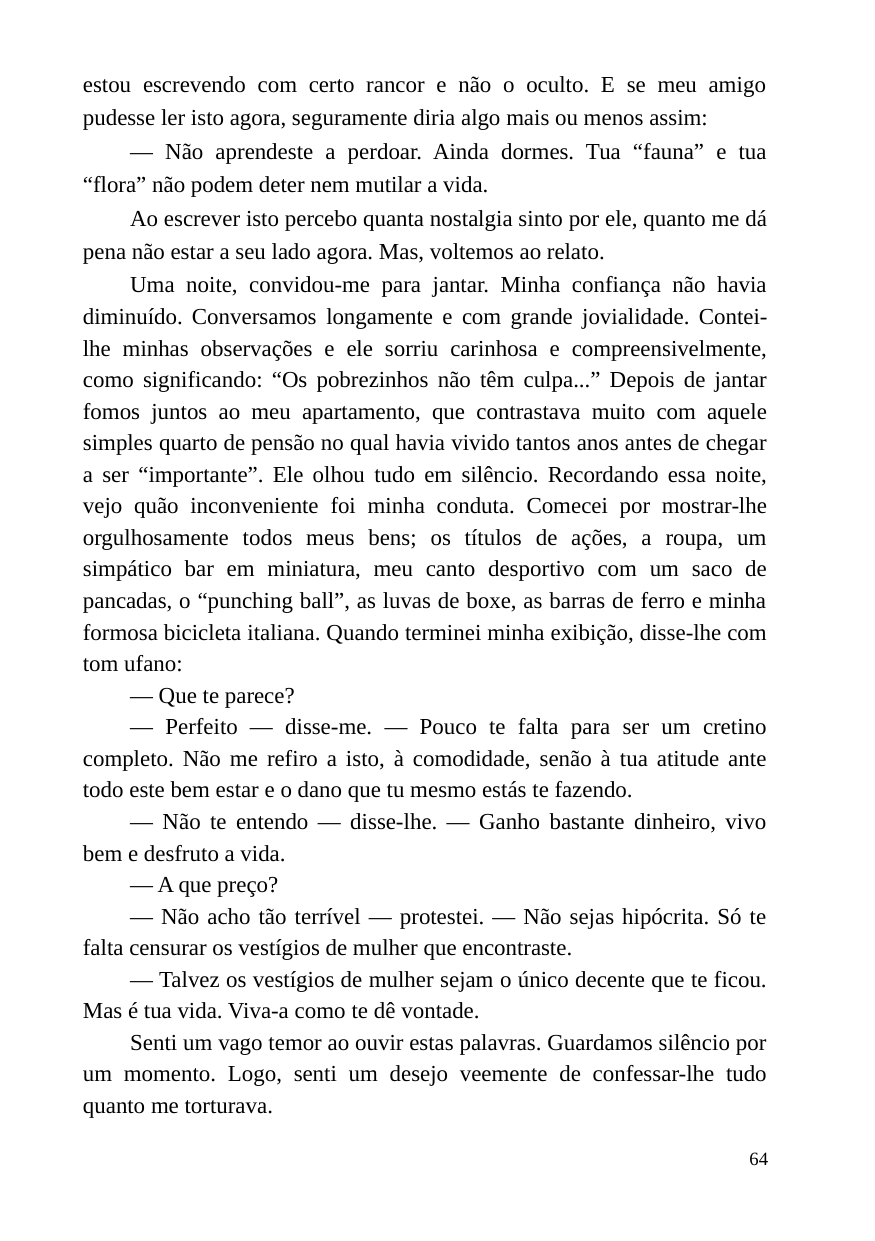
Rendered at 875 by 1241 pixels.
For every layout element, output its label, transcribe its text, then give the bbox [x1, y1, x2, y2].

text estou escrevendo com certo rancor e não o oculto. E se meu amigo pudesse ler isto agora, seguramente diria algo mais ou menos assim: [83, 71, 768, 131]
text — Perfeito — disse-me. — Pouco te falta para ser um cretino completo. Não me refiro a isto, à comodidade, senão à tua atitude ante todo este bem estar e o dano que tu mesmo estás te fazendo. [83, 713, 768, 803]
text — A que preço? [83, 871, 768, 897]
text — Não te entendo — disse-lhe. — Ganho bastante dinheiro, vivo bem e desfruto a vida. [83, 808, 768, 866]
text Senti um vago temor ao ouvir estas palavras. Guardamos silêncio por um momento. Logo, senti um desejo veemente de confessar-lhe tudo quanto me torturava. [83, 1029, 768, 1118]
text Uma noite, convidou-me para jantar. Minha confiança não havia diminuído. Conversamos longamente e com grande jovialidade. Contei-lhe minhas observações e ele sorriu carinhosa e compreensivelmente, como significando: “Os pobrezinhos não têm culpa...” Depois de jantar fomos juntos ao meu apartamento, que contrastava muito com aquele simples quarto de pensão no qual havia vivido tantos anos antes de chegar a ser “importante”. Ele olhou tudo em silêncio. Recordando essa noite, vejo quão inconveniente foi minha conduta. Comecei por mostrar-lhe orgulhosamente todos meus bens; os títulos de ações, a roupa, um simpático bar em miniatura, meu canto desportivo com um saco de pancadas, o “punching ball”, as luvas de boxe, as barras de ferro e minha formosa bicicleta italiana. Quando terminei minha exibição, disse-lhe com tom ufano: [83, 271, 768, 677]
text Ao escrever isto percebo quanta nostalgia sinto por ele, quanto me dá pena não estar a seu lado agora. Mas, voltemos ao relato. [83, 204, 768, 264]
text — Talvez os vestígios de mulher sejam o único decente que te ficou. Mas é tua vida. Viva-a como te dê vontade. [83, 966, 768, 1024]
text — Que te parece? [83, 682, 768, 708]
text — Não aprendeste a perdoar. Ainda dormes. Tua “fauna” e tua “flora” não podem deter nem mutilar a vida. [83, 138, 768, 197]
text — Não acho tão terrível — protestei. — Não sejas hipócrita. Só te falta censurar os vestígios de mulher que encontraste. [83, 903, 768, 961]
